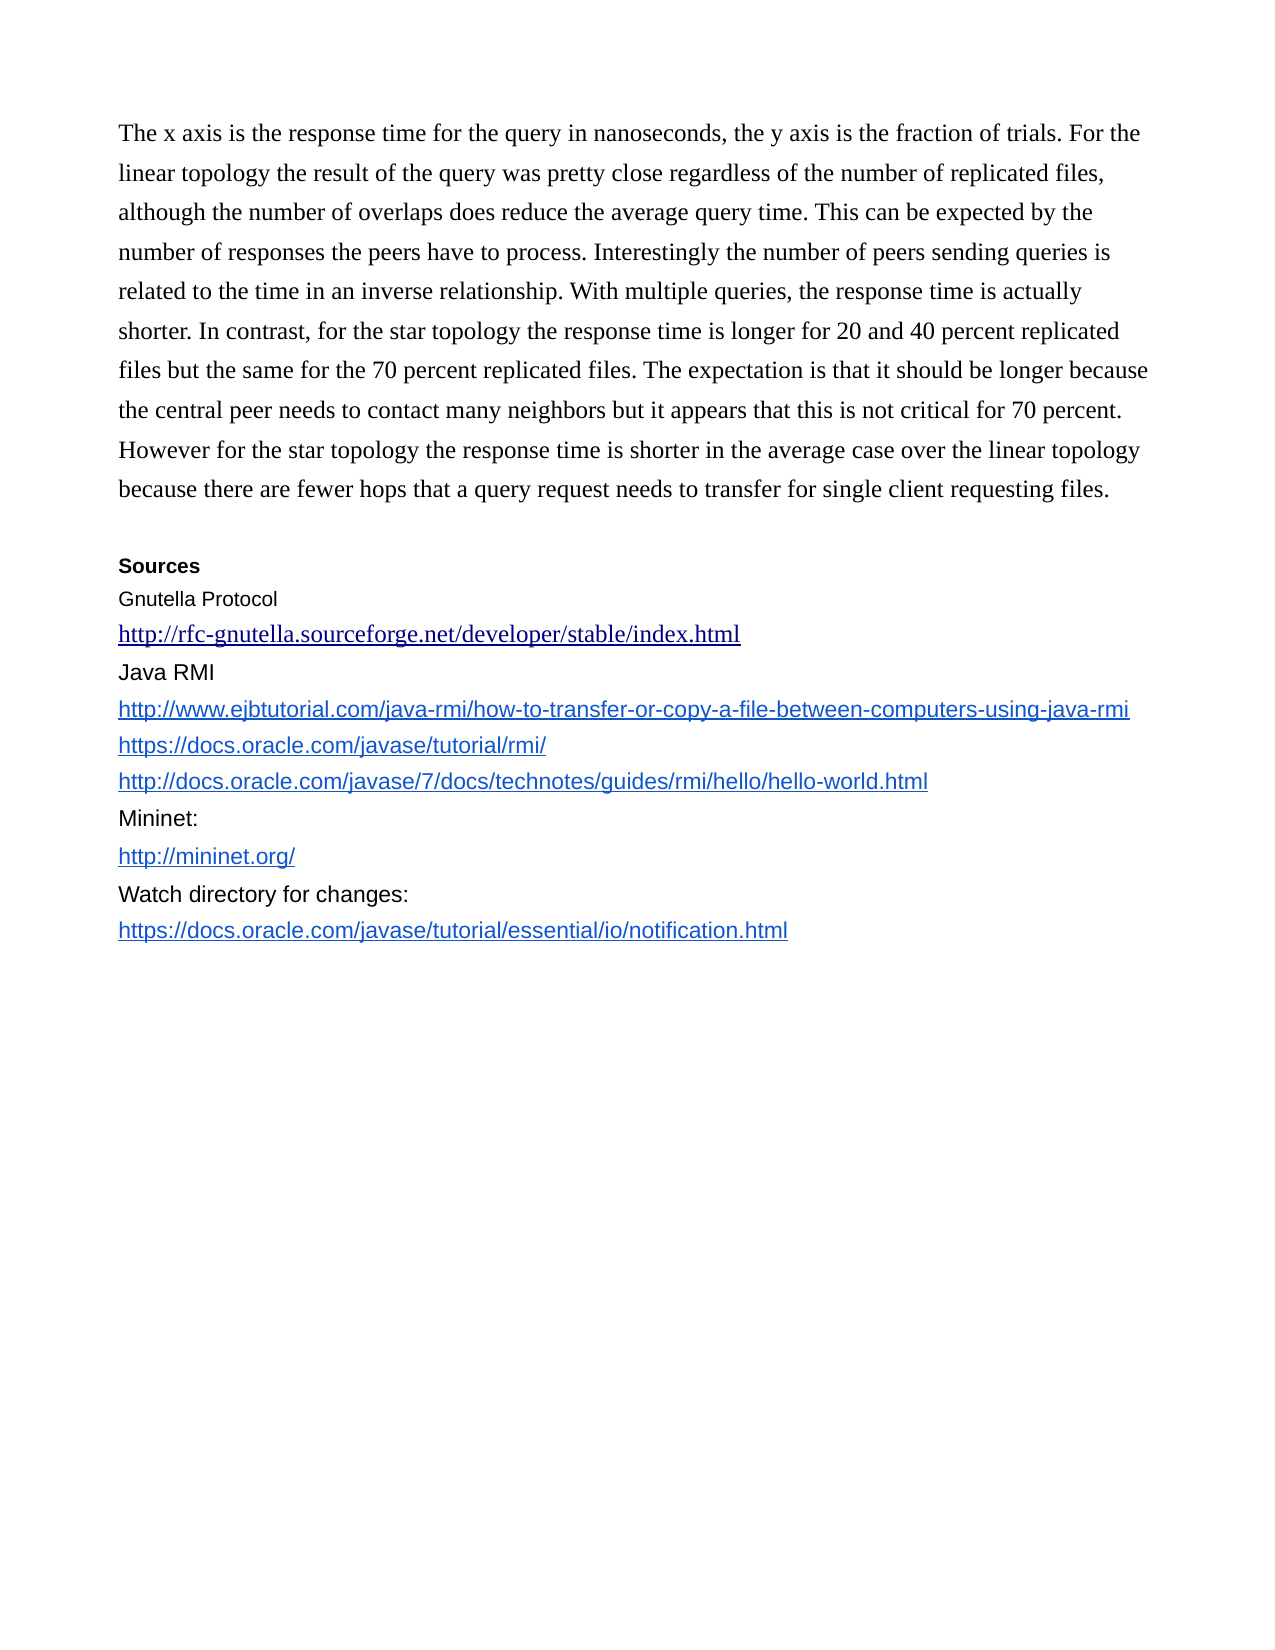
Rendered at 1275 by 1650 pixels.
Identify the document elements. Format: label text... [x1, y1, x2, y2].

text http://docs.oracle.com/javase/7/docs/technotes/guides/rmi/hello/hello-world.html [118, 768, 1157, 794]
text Mininet: [118, 804, 1157, 831]
text https://docs.oracle.com/javase/tutorial/rmi/ [118, 732, 1157, 758]
text http://mininet.org/ [118, 841, 1157, 870]
text http://www.ejbtutorial.com/java-rmi/how-to-transfer-or-copy-a-file-between-computers-using-java-rmi [118, 696, 1157, 722]
text The x axis is the response time for the query in nanoseconds, the y axis is the fraction of trials. For the linear topology the result of the query was pretty close regardless of the number of replicated files, although the number of overlaps does reduce the average query time. This can be expected by the number of responses the peers have to process. Interestingly the number of peers sending queries is related to the time in an inverse relationship. With multiple queries, the response time is actually shorter. In contrast, for the star topology the response time is longer for 20 and 40 percent replicated files but the same for the 70 percent replicated files. The expectation is that it should be longer because the central peer needs to contact many neighbors but it appears that this is not critical for 70 percent. However for the star topology the response time is shorter in the average case over the linear topology because there are fewer hops that a query request needs to transfer for single client requesting files. [118, 118, 1157, 503]
text https://docs.oracle.com/javase/tutorial/essential/io/notification.html [118, 917, 1157, 943]
text Gnutella Protocol [118, 587, 1157, 611]
text Sources [118, 553, 1157, 577]
text http://rfc-gnutella.sourceforge.net/developer/stable/index.html [118, 619, 1157, 648]
text Java RMI [118, 659, 1157, 686]
text Watch directory for changes: [118, 881, 1157, 907]
